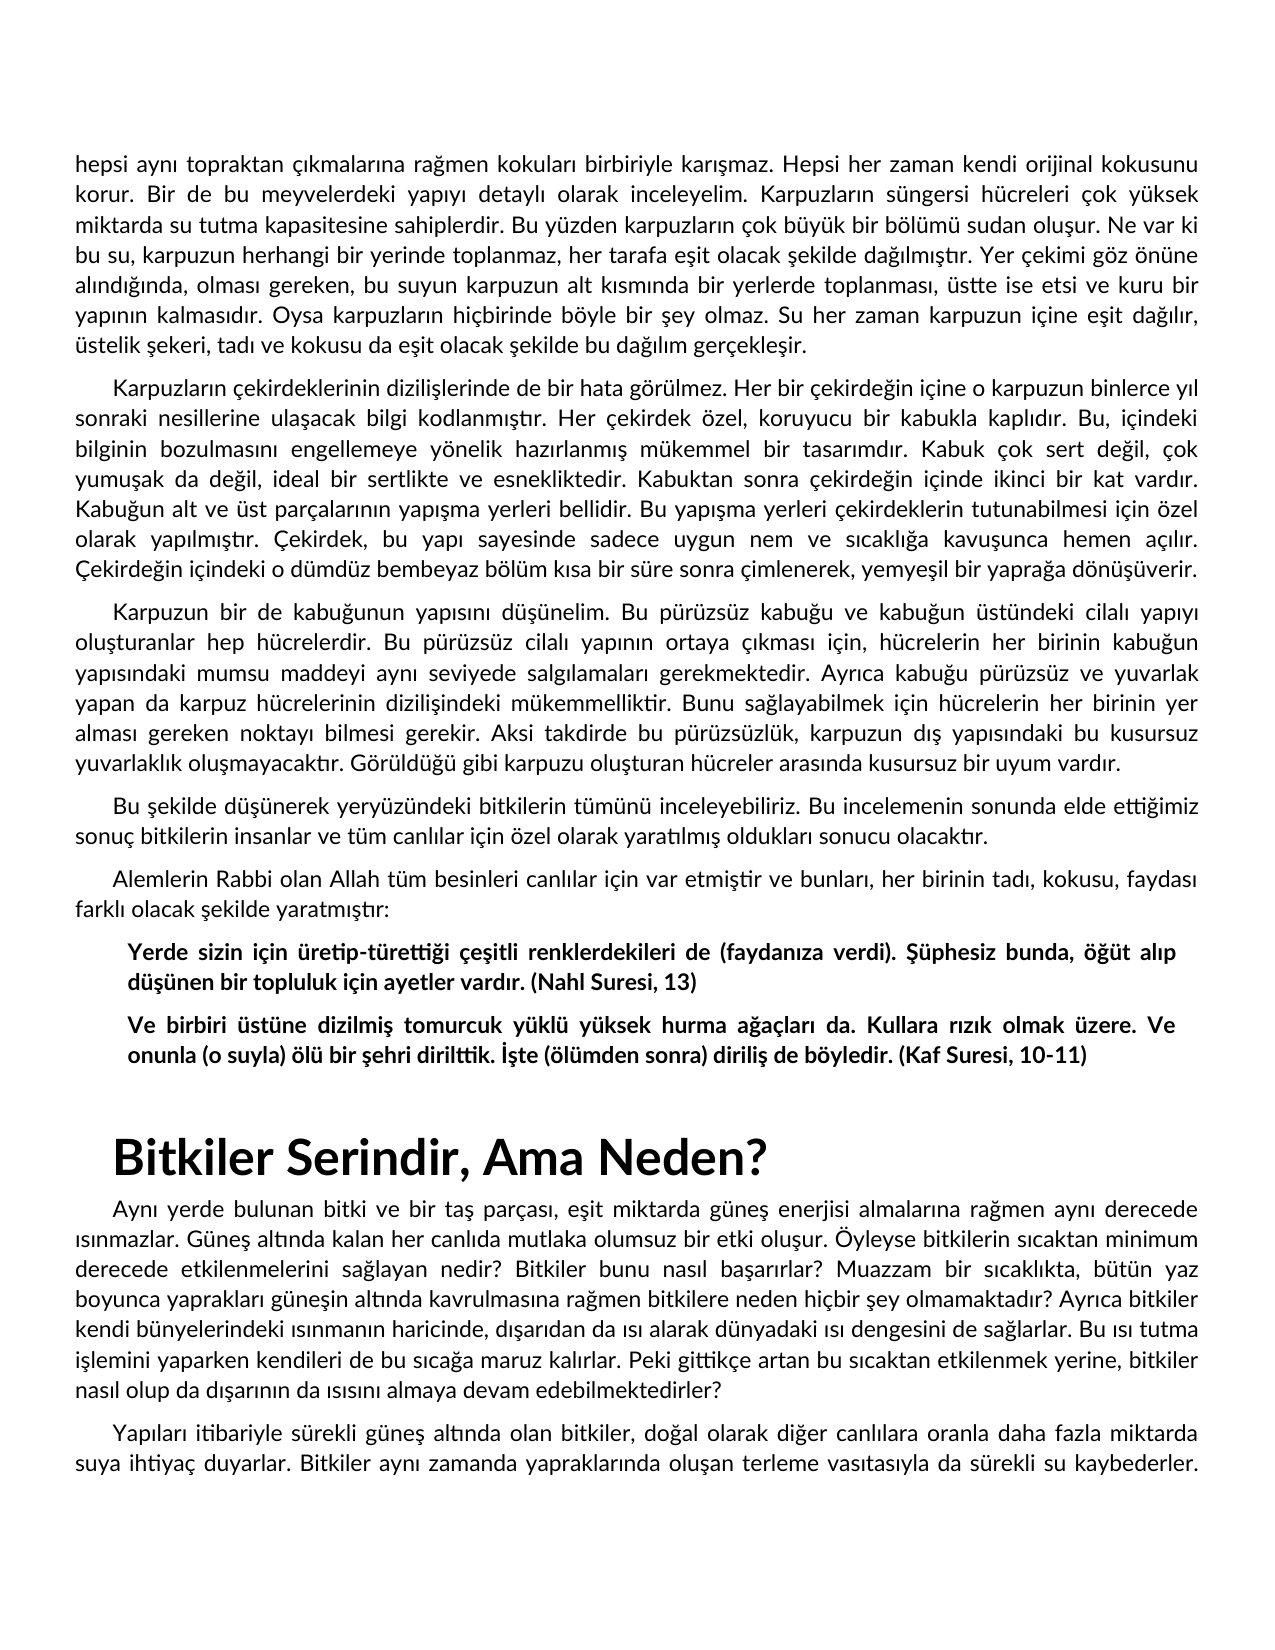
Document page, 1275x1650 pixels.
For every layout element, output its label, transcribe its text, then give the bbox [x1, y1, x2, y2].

text Alemlerin Rabbi olan Allah tüm besinleri canlılar için var etmiştir ve bunları, her birinin tadı, kokusu, faydası farklı olacak şekilde yaratmıştır: [75, 864, 1200, 922]
text Bu şekilde düşünerek yeryüzündeki bitkilerin tümünü inceleyebiliriz. Bu incelemenin sonunda elde ettiğimiz sonuç bitkilerin insanlar ve tüm canlılar için özel olarak yaratılmış oldukları sonucu olacaktır. [75, 792, 1200, 849]
text Yapıları itibariyle sürekli güneş altında olan bitkiler, doğal olarak diğer canlılara oranla daha fazla miktarda suya ihtiyaç duyarlar. Bitkiler aynı zamanda yapraklarında oluşan terleme vasıtasıyla da sürekli su kaybederler. [75, 1418, 1200, 1476]
text Yerde sizin için üretip-türettiği çeşitli renklerdekileri de (faydanıza verdi). Şüphesiz bunda, öğüt alıp düşünen bir topluluk için ayetler vardır. (Nahl Suresi, 13) [127, 937, 1177, 995]
text Karpuzun bir de kabuğunun yapısını düşünelim. Bu pürüzsüz kabuğu ve kabuğun üstündeki cilalı yapıyı oluşturanlar hep hücrelerdir. Bu pürüzsüz cilalı yapının ortaya çıkması için, hücrelerin her birinin kabuğun yapısındaki mumsu maddeyi aynı seviyede salgılamaları gerekmektedir. Ayrıca kabuğu pürüzsüz ve yuvarlak yapan da karpuz hücrelerinin dizilişindeki mükemmelliktir. Bunu sağlayabilmek için hücrelerin her birinin yer alması gereken noktayı bilmesi gerekir. Aksi takdirde bu pürüzsüzlük, karpuzun dış yapısındaki bu kusursuz yuvarlaklık oluşmayacaktır. Görüldüğü gibi karpuzu oluşturan hücreler arasında kusursuz bir uyum vardır. [75, 598, 1200, 776]
text Karpuzların çekirdeklerinin dizilişlerinde de bir hata görülmez. Her bir çekirdeğin içine o karpuzun binlerce yıl sonraki nesillerine ulaşacak bilgi kodlanmıştır. Her çekirdek özel, koruyucu bir kabukla kaplıdır. Bu, içindeki bilginin bozulmasını engellemeye yönelik hazırlanmış mükemmel bir tasarımdır. Kabuk çok sert değil, çok yumuşak da değil, ideal bir sertlikte ve esnekliktedir. Kabuktan sonra çekirdeğin içinde ikinci bir kat vardır. Kabuğun alt ve üst parçalarının yapışma yerleri bellidir. Bu yapışma yerleri çekirdeklerin tutunabilmesi için özel olarak yapılmıştır. Çekirdek, bu yapı sayesinde sadece uygun nem ve sıcaklığa kavuşunca hemen açılır. Çekirdeğin içindeki o dümdüz bembeyaz bölüm kısa bir süre sonra çimlenerek, yemyeşil bir yaprağa dönüşüverir. [75, 374, 1200, 583]
text hepsi aynı topraktan çıkmalarına rağmen kokuları birbiriyle karışmaz. Hepsi her zaman kendi orijinal kokusunu korur. Bir de bu meyvelerdeki yapıyı detaylı olarak inceleyelim. Karpuzların süngersi hücreleri çok yüksek miktarda su tutma kapasitesine sahiplerdir. Bu yüzden karpuzların çok büyük bir bölümü sudan oluşur. Ne var ki bu su, karpuzun herhangi bir yerinde toplanmaz, her tarafa eşit olacak şekilde dağılmıştır. Yer çekimi göz önüne alındığında, olması gereken, bu suyun karpuzun alt kısmında bir yerlerde toplanması, üstte ise etsi ve kuru bir yapının kalmasıdır. Oysa karpuzların hiçbirinde böyle bir şey olmaz. Su her zaman karpuzun içine eşit dağılır, üstelik şekeri, tadı ve kokusu da eşit olacak şekilde bu dağılım gerçekleşir. [75, 150, 1200, 359]
text Ve birbiri üstüne dizilmiş tomurcuk yüklü yüksek hurma ağaçları da. Kullara rızık olmak üzere. Ve onunla (o suyla) ölü bir şehri dirilttik. İşte (ölümden sonra) diriliş de böyledir. (Kaf Suresi, 10-11) [127, 1010, 1177, 1068]
subtitle Bitkiler Serindir, Ama Neden? [112, 1126, 1200, 1186]
text Aynı yerde bulunan bitki ve bir taş parçası, eşit miktarda güneş enerjisi almalarına rağmen aynı derecede ısınmazlar. Güneş altında kalan her canlıda mutlaka olumsuz bir etki oluşur. Öyleyse bitkilerin sıcaktan minimum derecede etkilenmelerini sağlayan nedir? Bitkiler bunu nasıl başarırlar? Muazzam bir sıcaklıkta, bütün yaz boyunca yaprakları güneşin altında kavrulmasına rağmen bitkilere neden hiçbir şey olmamaktadır? Ayrıca bitkiler kendi bünyelerindeki ısınmanın haricinde, dışarıdan da ısı alarak dünyadaki ısı dengesini de sağlarlar. Bu ısı tutma işlemini yaparken kendileri de bu sıcağa maruz kalırlar. Peki gittikçe artan bu sıcaktan etkilenmek yerine, bitkiler nasıl olup da dışarının da ısısını almaya devam edebilmektedirler? [75, 1194, 1200, 1403]
